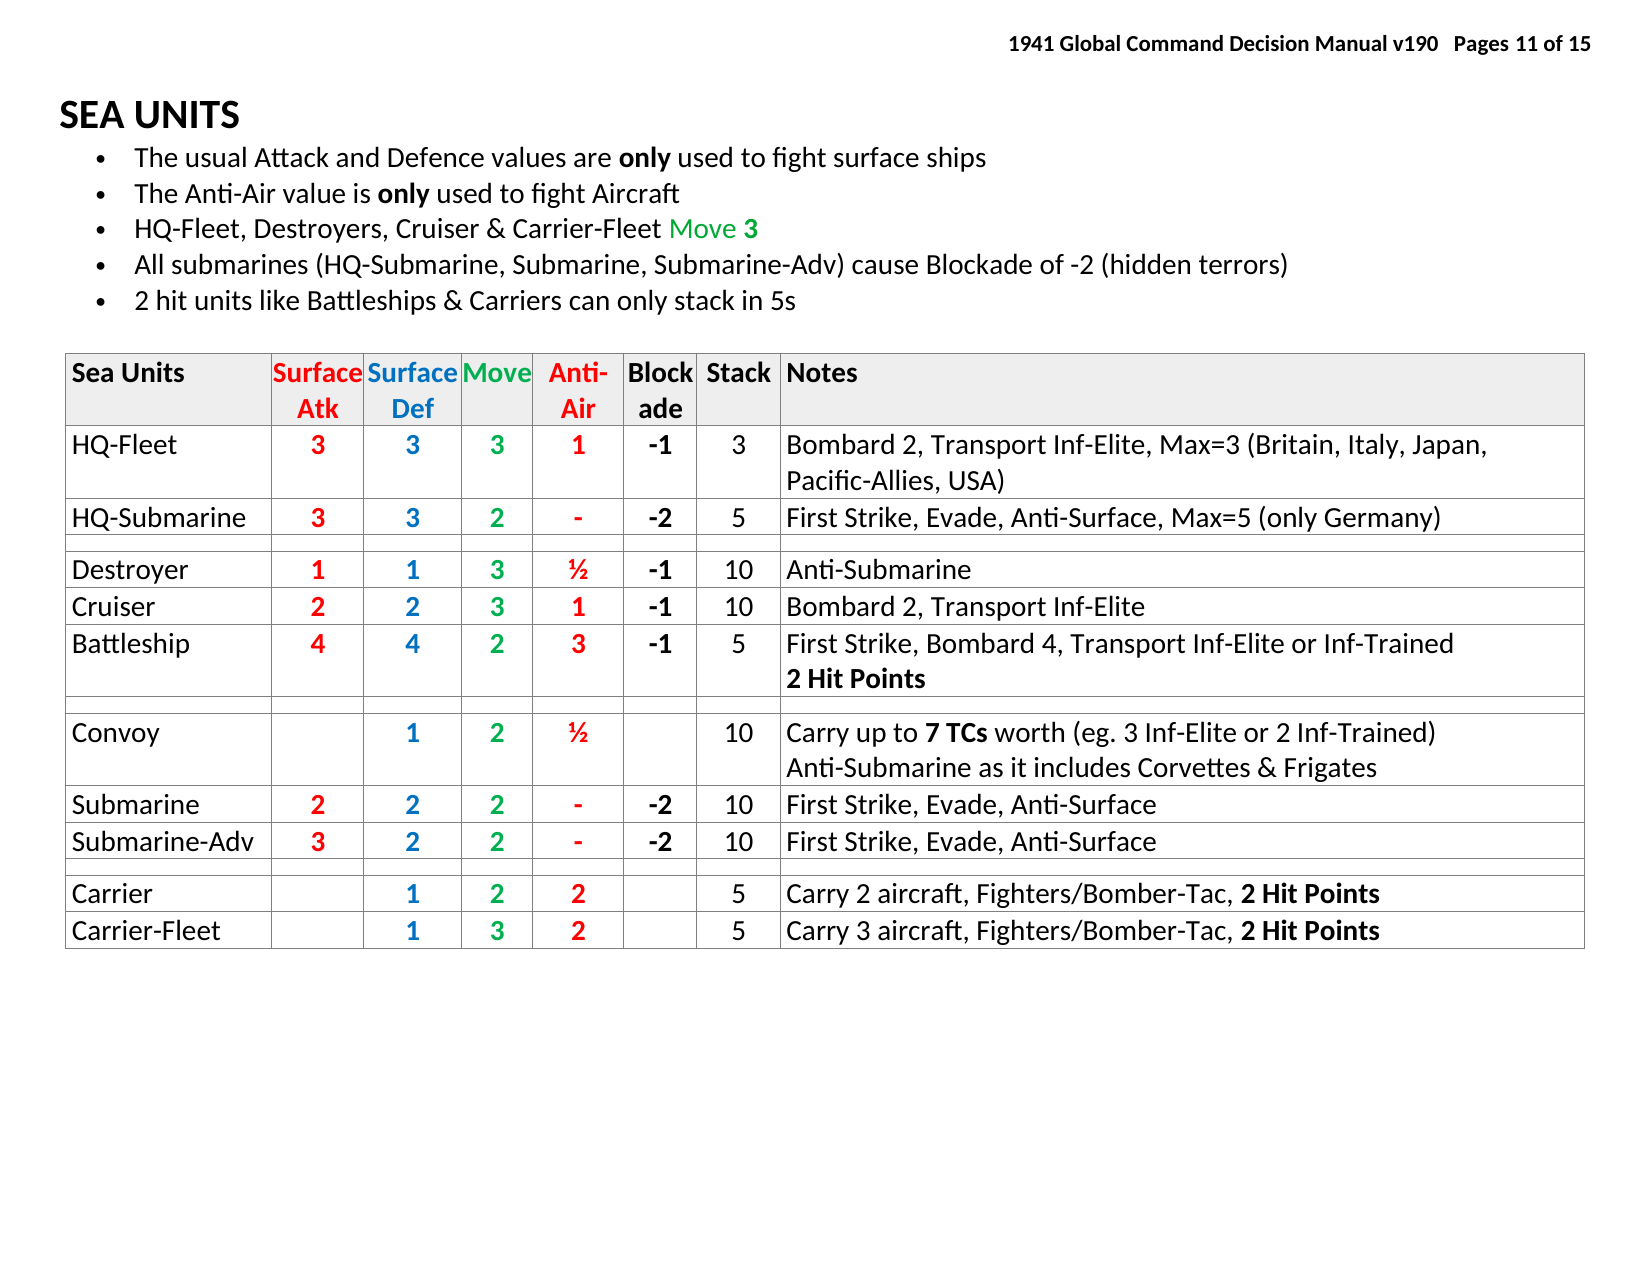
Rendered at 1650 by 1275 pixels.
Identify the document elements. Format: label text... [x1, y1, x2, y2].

table_header Surface Atk [272, 354, 363, 425]
table_cell 2 [462, 786, 532, 822]
table_cell [364, 535, 461, 551]
table_cell 3 [272, 499, 363, 534]
table_cell [533, 859, 623, 874]
table_header Anti-Air [533, 354, 623, 425]
table_cell Bombard 2, Transport Inf-Elite [781, 588, 1584, 624]
table_cell -1 [624, 588, 696, 624]
table_cell 10 [697, 588, 780, 624]
table_cell First Strike, Evade, Anti-Surface, Max=5 (only Germany) [781, 499, 1584, 534]
table_cell 1 [533, 588, 623, 624]
table_cell 10 [697, 823, 780, 858]
table_cell [624, 912, 696, 948]
table_cell [624, 859, 696, 874]
table_cell 2 [462, 714, 532, 785]
table_cell [533, 697, 623, 713]
table_header Notes [781, 354, 1584, 425]
table_cell -1 [624, 625, 696, 696]
table_cell [697, 697, 780, 713]
table_cell [272, 859, 363, 874]
table_cell 2 [364, 823, 461, 858]
table_cell 5 [697, 876, 780, 911]
table_cell 3 [364, 499, 461, 534]
table_header Sea Units [66, 354, 271, 425]
table_cell Carry 3 aircraft, Fighters/Bomber-Tac, 2 Hit Points [781, 912, 1584, 948]
table_cell Carry 2 aircraft, Fighters/Bomber-Tac, 2 Hit Points [781, 876, 1584, 911]
table_cell 3 [462, 912, 532, 948]
table_cell 3 [364, 426, 461, 498]
table_cell [364, 859, 461, 874]
table_cell 4 [364, 625, 461, 696]
table_cell -1 [624, 426, 696, 498]
table_header Move [462, 354, 532, 425]
table_cell - [533, 786, 623, 822]
table_cell First Strike, Evade, Anti-Surface [781, 786, 1584, 822]
table_cell 1 [364, 552, 461, 587]
table_cell [272, 535, 363, 551]
table_cell Convoy [66, 714, 271, 785]
table_cell [66, 535, 271, 551]
table_cell 1 [533, 426, 623, 498]
table_cell 1 [364, 912, 461, 948]
table_cell 2 [272, 588, 363, 624]
table_header Surface Def [364, 354, 461, 425]
table_cell 2 [364, 588, 461, 624]
table_cell 2 [462, 876, 532, 911]
table_cell [462, 859, 532, 874]
table_cell [781, 535, 1584, 551]
list The Anti-Air value is only used to fight Aircraft [97, 175, 1591, 211]
table_cell [697, 859, 780, 874]
table_cell Bombard 2, Transport Inf-Elite, Max=3 (Britain, Italy, Japan, Pacific-Allies, USA) [781, 426, 1584, 498]
table_cell First Strike, Bombard 4, Transport Inf-Elite or Inf-Trained 2 Hit Points [781, 625, 1584, 696]
table_cell Submarine-Adv [66, 823, 271, 858]
table_cell 10 [697, 786, 780, 822]
table_cell 3 [462, 426, 532, 498]
table_cell 10 [697, 714, 780, 785]
table_cell [624, 535, 696, 551]
table_cell 3 [533, 625, 623, 696]
table_cell 1 [364, 714, 461, 785]
table_cell 2 [364, 786, 461, 822]
table_cell [462, 535, 532, 551]
table_cell 1 [364, 876, 461, 911]
table_cell 2 [462, 625, 532, 696]
table_cell [272, 912, 363, 948]
table_cell Anti-Submarine [781, 552, 1584, 587]
table_cell 2 [533, 876, 623, 911]
text SEA UNITS [59, 88, 1591, 139]
table_cell ½ [533, 552, 623, 587]
list HQ-Fleet, Destroyers, Cruiser & Carrier-Fleet Move 3 [97, 211, 1591, 246]
table_cell 2 [462, 823, 532, 858]
table_cell Destroyer [66, 552, 271, 587]
table_cell [66, 859, 271, 874]
table_cell HQ-Submarine [66, 499, 271, 534]
table_cell [272, 697, 363, 713]
table_cell [624, 876, 696, 911]
table_cell [781, 697, 1584, 713]
table_cell [533, 535, 623, 551]
table_cell [272, 876, 363, 911]
table_cell [272, 714, 363, 785]
table_cell Cruiser [66, 588, 271, 624]
list All submarines (HQ-Submarine, Submarine, Submarine-Adv) cause Blockade of -2 (hidden terrors) [97, 246, 1591, 282]
table_cell 1 [272, 552, 363, 587]
table_cell 2 [272, 786, 363, 822]
table_cell Submarine [66, 786, 271, 822]
table_cell [781, 859, 1584, 874]
table_header Block ade [624, 354, 696, 425]
table_cell 4 [272, 625, 363, 696]
table_cell 3 [272, 426, 363, 498]
table_cell Carrier [66, 876, 271, 911]
table_cell [624, 697, 696, 713]
table_cell First Strike, Evade, Anti-Surface [781, 823, 1584, 858]
table_cell 3 [697, 426, 780, 498]
table_cell -1 [624, 552, 696, 587]
table_cell 5 [697, 912, 780, 948]
table_cell Carrier-Fleet [66, 912, 271, 948]
table_cell [697, 535, 780, 551]
table_cell -2 [624, 499, 696, 534]
table_cell 10 [697, 552, 780, 587]
table_cell 5 [697, 499, 780, 534]
table_cell -2 [624, 823, 696, 858]
table_header Stack [697, 354, 780, 425]
table_cell 2 [533, 912, 623, 948]
table_cell [364, 697, 461, 713]
table_cell ½ [533, 714, 623, 785]
table_cell Carry up to 7 TCs worth (eg. 3 Inf-Elite or 2 Inf-Trained) Anti-Submarine as it includes Corvettes & Frigates [781, 714, 1584, 785]
table_cell Battleship [66, 625, 271, 696]
list 2 hit units like Battleships & Carriers can only stack in 5s [97, 282, 1591, 317]
table_cell - [533, 823, 623, 858]
table_cell 3 [462, 588, 532, 624]
table_cell - [533, 499, 623, 534]
table_cell 5 [697, 625, 780, 696]
table_cell HQ-Fleet [66, 426, 271, 498]
table_cell [462, 697, 532, 713]
table_cell [624, 714, 696, 785]
table_cell 2 [462, 499, 532, 534]
table_cell 3 [462, 552, 532, 587]
list The usual Attack and Defence values are only used to fight surface ships [97, 139, 1591, 175]
table_cell [66, 697, 271, 713]
table_cell -2 [624, 786, 696, 822]
table_cell 3 [272, 823, 363, 858]
